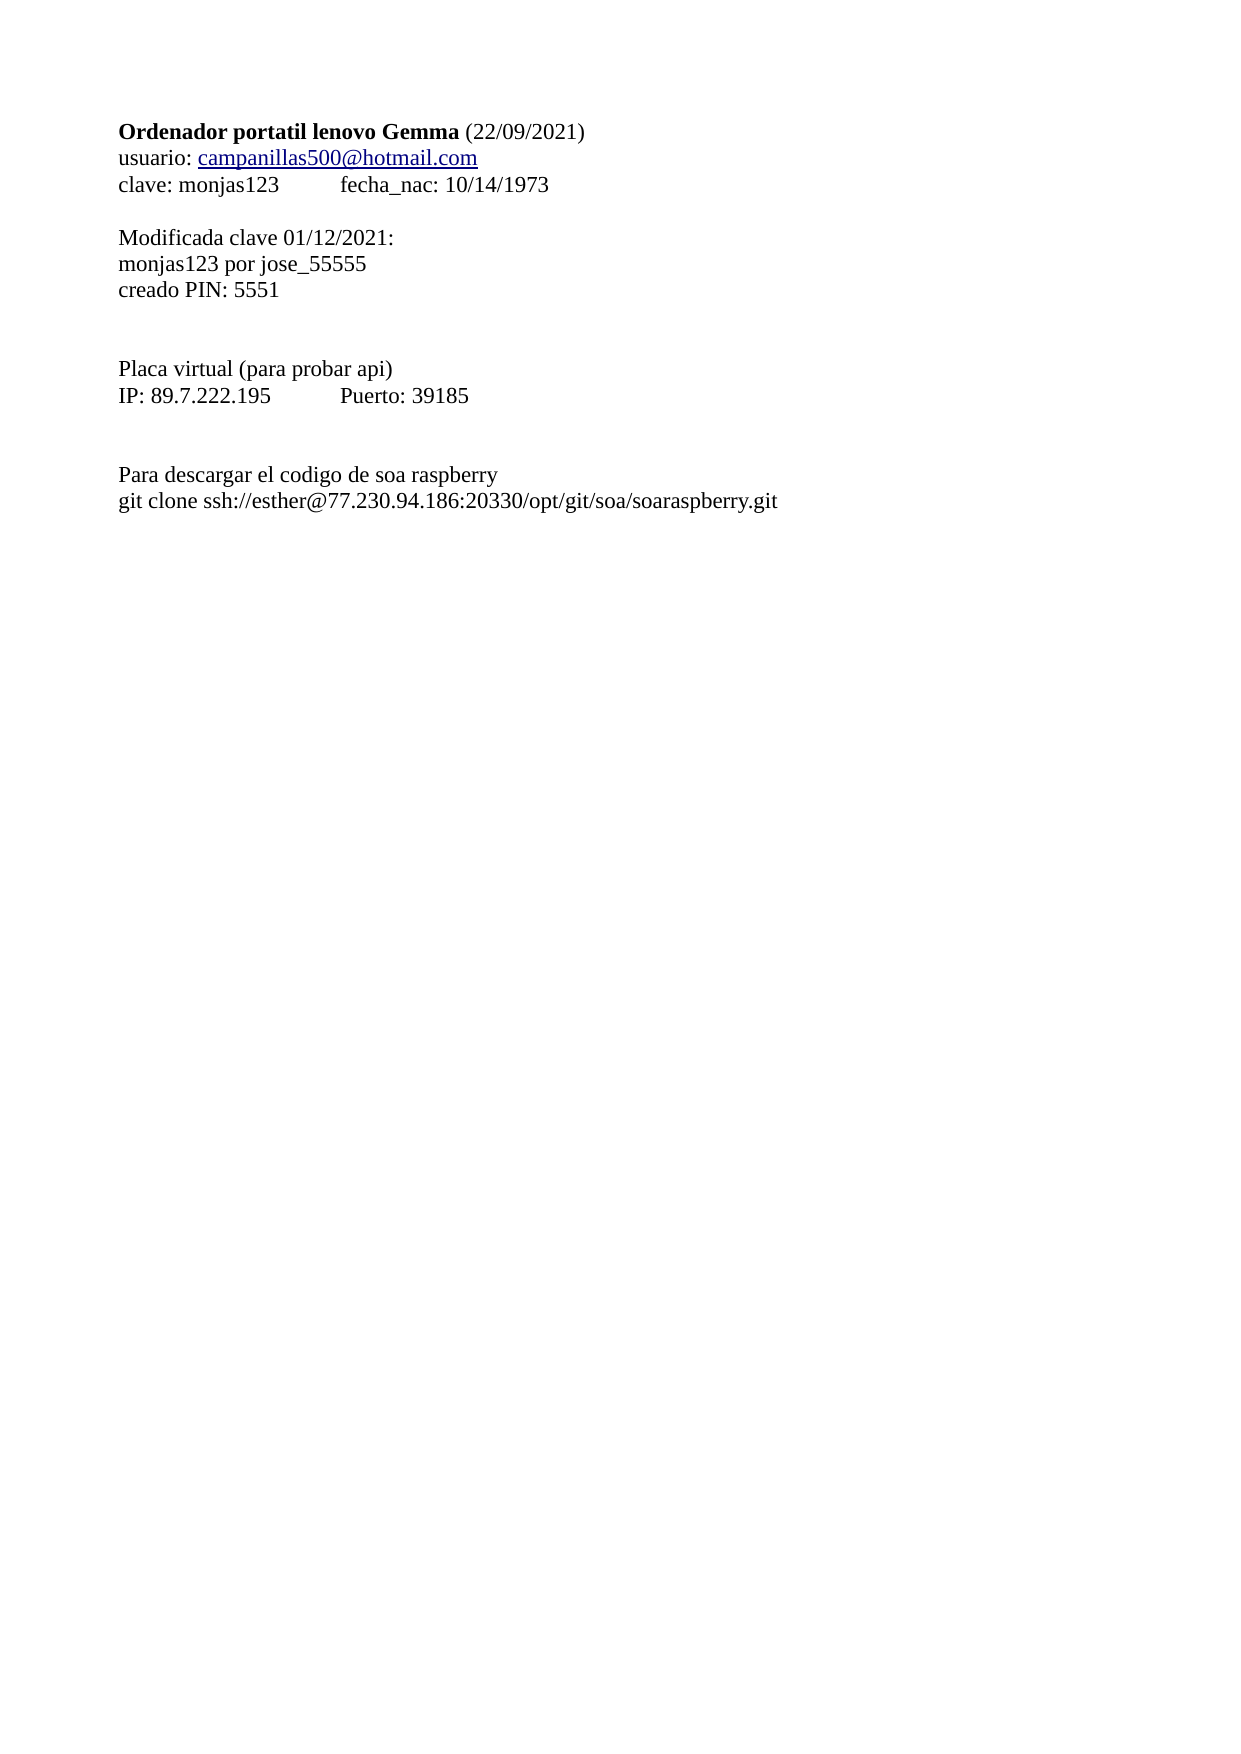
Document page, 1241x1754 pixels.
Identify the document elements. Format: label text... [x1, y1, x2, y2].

text usuario: campanillas500@hotmail.com [118, 144, 1122, 171]
text monjas123 por jose_55555 [118, 250, 1122, 276]
text clave: monjas123 fecha_nac: 10/14/1973 [118, 171, 1122, 197]
text Ordenador portatil lenovo Gemma (22/09/2021) [118, 118, 1122, 144]
text Para descargar el codigo de soa raspberry [118, 461, 1122, 487]
text Modificada clave 01/12/2021: [118, 223, 1122, 250]
text Placa virtual (para probar api) [118, 355, 1122, 382]
text git clone ssh://esther@77.230.94.186:20330/opt/git/soa/soaraspberry.git [118, 487, 1122, 513]
text creado PIN: 5551 [118, 276, 1122, 303]
text IP: 89.7.222.195 Puerto: 39185 [118, 382, 1122, 408]
